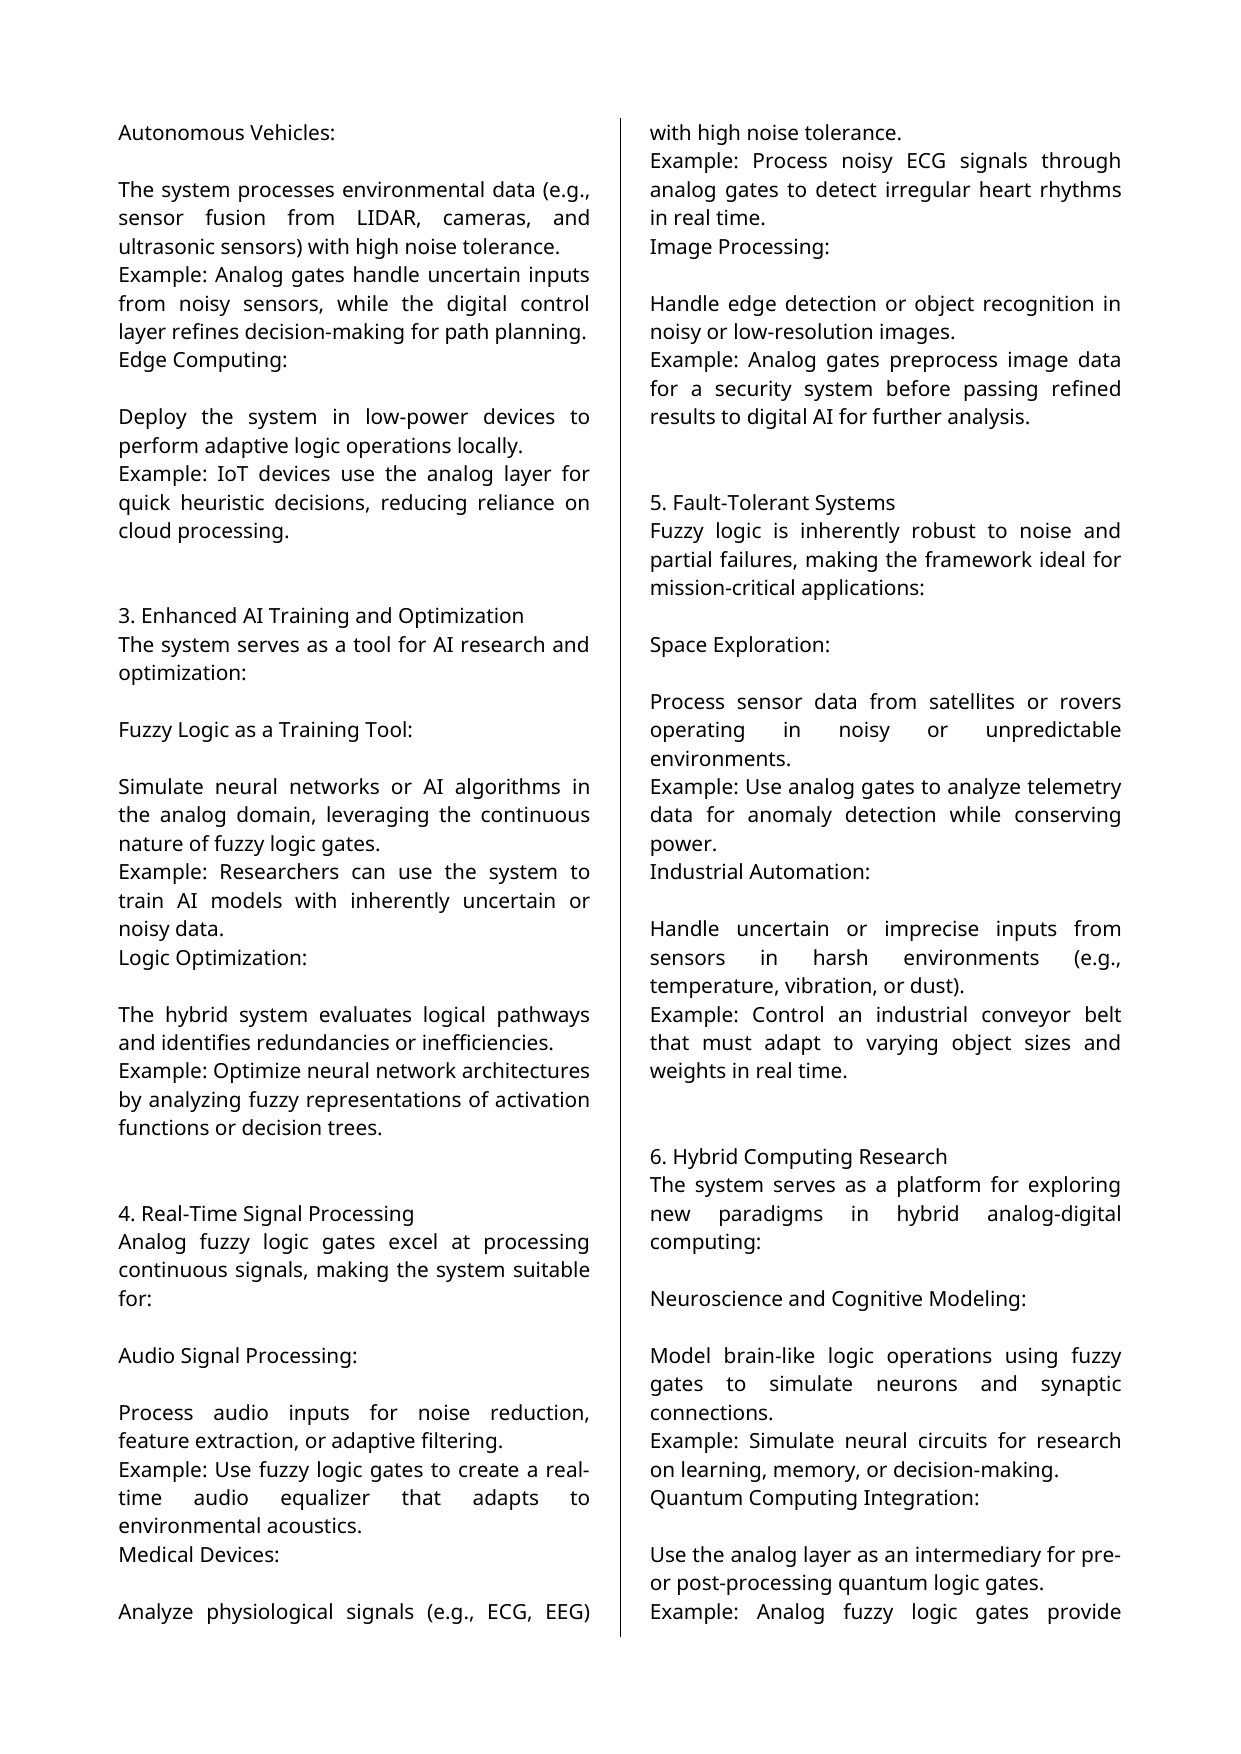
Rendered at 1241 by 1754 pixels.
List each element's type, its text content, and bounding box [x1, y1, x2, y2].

text Process audio inputs for noise reduction, feature extraction, or adaptive filtering. [118, 1398, 591, 1455]
text Fuzzy logic is inherently robust to noise and partial failures, making the framework ideal for mission-critical applications: [649, 516, 1122, 602]
text Simulate neural networks or AI algorithms in the analog domain, leveraging the continuous nature of fuzzy logic gates. [118, 772, 591, 857]
text Space Exploration: [649, 630, 1122, 658]
text Example: IoT devices use the analog layer for quick heuristic decisions, reducing reliance on cloud processing. [118, 459, 591, 545]
text Model brain-like logic operations using fuzzy gates to simulate neurons and synaptic connections. [649, 1341, 1122, 1426]
text Example: Simulate neural circuits for research on learning, memory, or decision-making. [649, 1426, 1122, 1483]
text Autonomous Vehicles: [118, 118, 591, 147]
text The system serves as a platform for exploring new paradigms in hybrid analog-digital computing: [649, 1170, 1122, 1256]
text Process sensor data from satellites or rovers operating in noisy or unpredictable environments. [649, 687, 1122, 772]
text 4. Real-Time Signal Processing [118, 1199, 591, 1227]
text Handle edge detection or object recognition in noisy or low-resolution images. [649, 289, 1122, 346]
text Handle uncertain or imprecise inputs from sensors in harsh environments (e.g., temperature, vibration, or dust). [649, 914, 1122, 1000]
text Use the analog layer as an intermediary for pre- or post-processing quantum logic gates. [649, 1540, 1122, 1597]
text Analog fuzzy logic gates excel at processing continuous signals, making the system suitable for: [118, 1227, 591, 1312]
text Deploy the system in low-power devices to perform adaptive logic operations locally. [118, 402, 591, 459]
text Analyze physiological signals (e.g., ECG, EEG) [118, 1597, 591, 1625]
text Example: Use fuzzy logic gates to create a real-time audio equalizer that adapts to environmental acoustics. [118, 1455, 591, 1540]
text Example: Researchers can use the system to train AI models with inherently uncertain or noisy data. [118, 857, 591, 943]
text Example: Analog gates preprocess image data for a security system before passing refined results to digital AI for further analysis. [649, 346, 1122, 431]
text Logic Optimization: [118, 943, 591, 971]
text Fuzzy Logic as a Training Tool: [118, 715, 591, 744]
text Audio Signal Processing: [118, 1341, 591, 1369]
text 3. Enhanced AI Training and Optimization [118, 602, 591, 630]
text Image Processing: [649, 232, 1122, 260]
text Quantum Computing Integration: [649, 1483, 1122, 1512]
text Medical Devices: [118, 1540, 591, 1568]
text Neuroscience and Cognitive Modeling: [649, 1284, 1122, 1312]
text The hybrid system evaluates logical pathways and identifies redundancies or inefficiencies. [118, 1000, 591, 1057]
text 5. Fault-Tolerant Systems [649, 488, 1122, 516]
text Example: Use analog gates to analyze telemetry data for anomaly detection while conserving power. [649, 772, 1122, 857]
text 6. Hybrid Computing Research [649, 1142, 1122, 1170]
text Industrial Automation: [649, 857, 1122, 886]
text The system processes environmental data (e.g., sensor fusion from LIDAR, cameras, and ultrasonic sensors) with high noise tolerance. [118, 175, 591, 260]
text with high noise tolerance. [649, 118, 1122, 147]
text Example: Control an industrial conveyor belt that must adapt to varying object sizes and weights in real time. [649, 1000, 1122, 1085]
text The system serves as a tool for AI research and optimization: [118, 630, 591, 687]
text Example: Optimize neural network architectures by analyzing fuzzy representations of activation functions or decision trees. [118, 1057, 591, 1142]
text Example: Process noisy ECG signals through analog gates to detect irregular heart rhythms in real time. [649, 147, 1122, 232]
text Example: Analog fuzzy logic gates provide [649, 1597, 1122, 1625]
text Edge Computing: [118, 346, 591, 374]
text Example: Analog gates handle uncertain inputs from noisy sensors, while the digital control layer refines decision-making for path planning. [118, 260, 591, 346]
